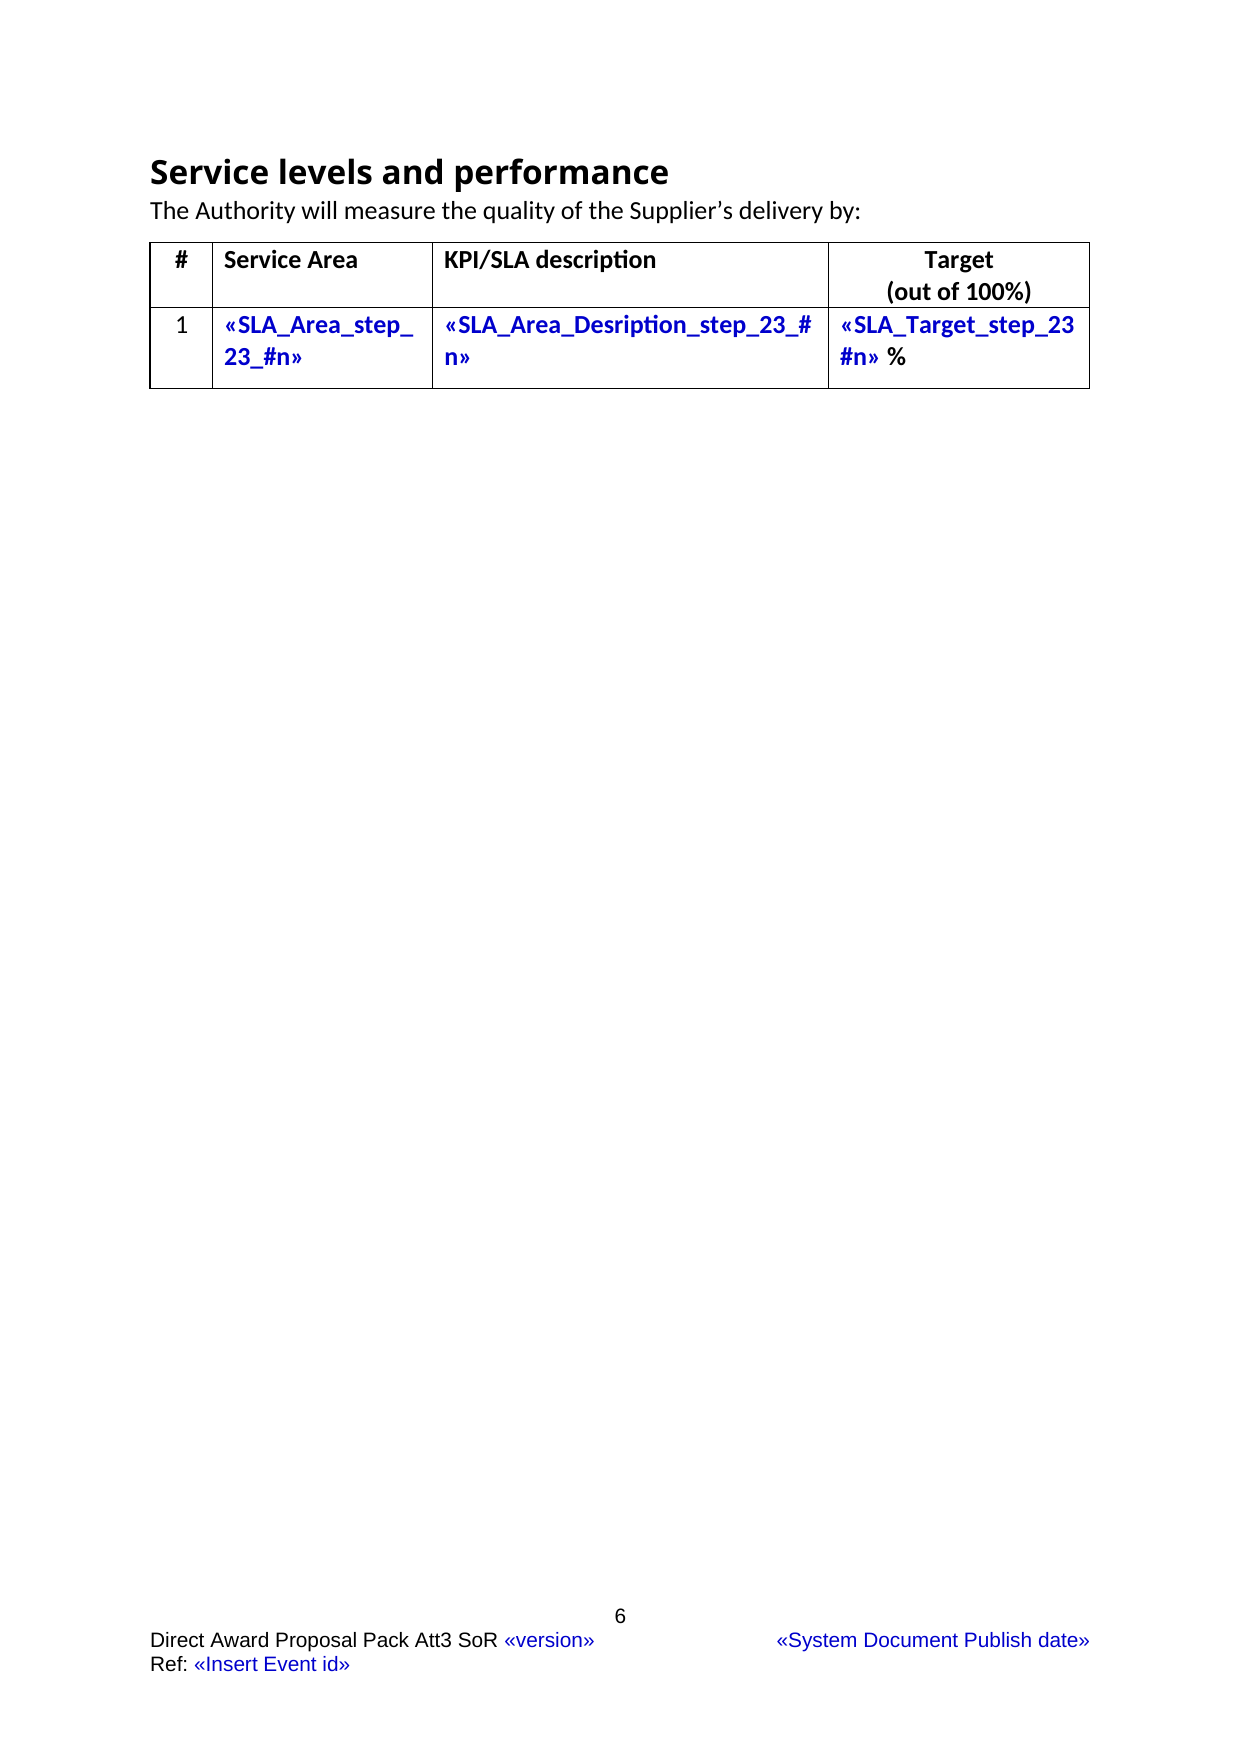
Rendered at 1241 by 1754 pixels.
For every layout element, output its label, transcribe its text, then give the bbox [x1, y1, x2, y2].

table_header KPI/SLA description [433, 243, 828, 307]
table_cell «SLA_Target_step_23#n» % [829, 308, 1089, 388]
table_cell «SLA_Area_step_23_#n» [213, 308, 432, 388]
table_cell 1 [151, 308, 212, 388]
text The Authority will measure the quality of the Supplier’s delivery by: [150, 194, 1090, 226]
table_cell «SLA_Area_Desription_step_23_#n» [433, 308, 828, 388]
table_header Service Area [213, 243, 432, 307]
table_header # [151, 243, 212, 307]
table_header Target (out of 100%) [829, 243, 1089, 307]
subtitle Service levels and performance [150, 148, 1090, 194]
